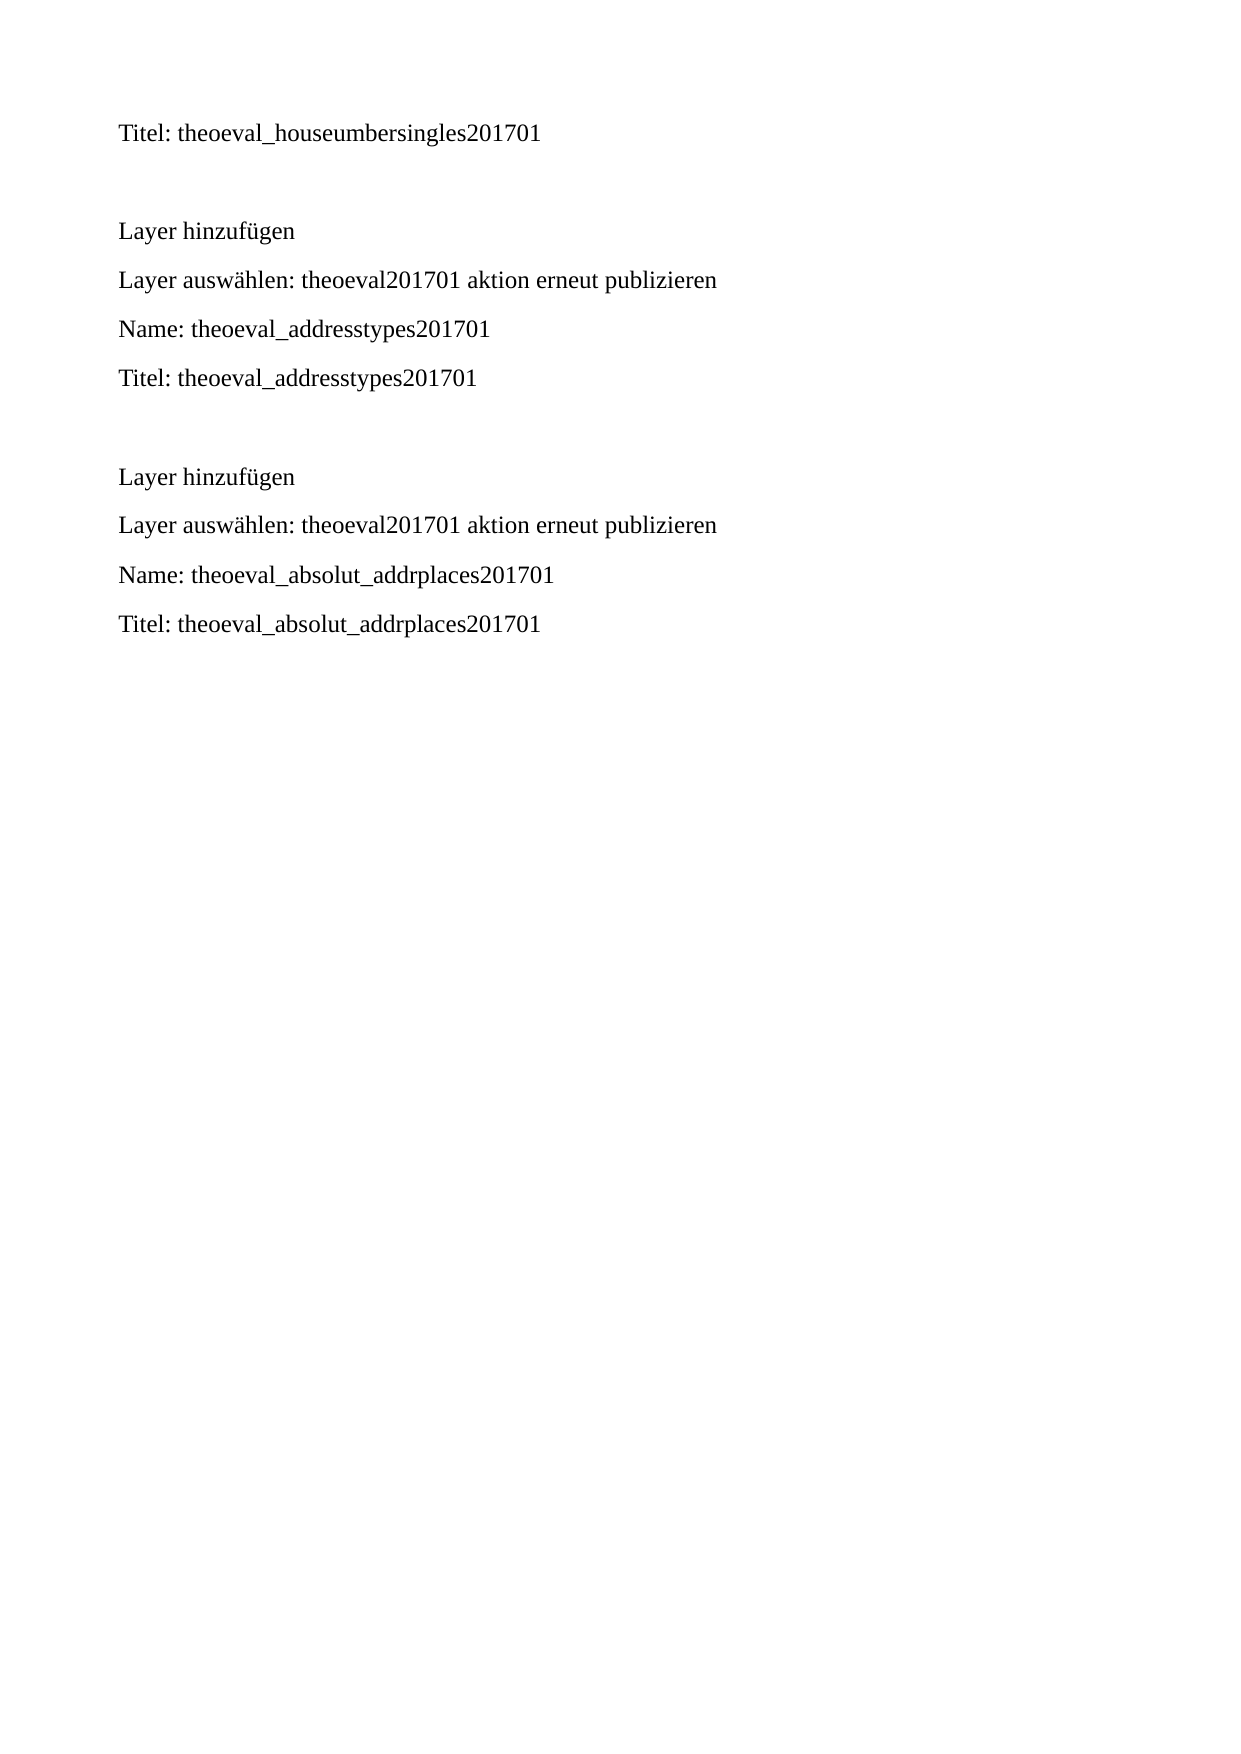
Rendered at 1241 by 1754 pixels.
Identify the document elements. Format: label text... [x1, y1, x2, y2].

text Titel: theoeval_absolut_addrplaces201701 [118, 609, 1122, 637]
text Titel: theoeval_houseumbersingles201701 [118, 118, 1122, 147]
text Name: theoeval_absolut_addrplaces201701 [118, 560, 1122, 588]
text Name: theoeval_addresstypes201701 [118, 314, 1122, 343]
text Titel: theoeval_addresstypes201701 [118, 363, 1122, 392]
text Layer hinzufügen [118, 216, 1122, 245]
text Layer auswählen: theoeval201701 aktion erneut publizieren [118, 265, 1122, 294]
text Layer auswählen: theoeval201701 aktion erneut publizieren [118, 511, 1122, 539]
text Layer hinzufügen [118, 462, 1122, 490]
